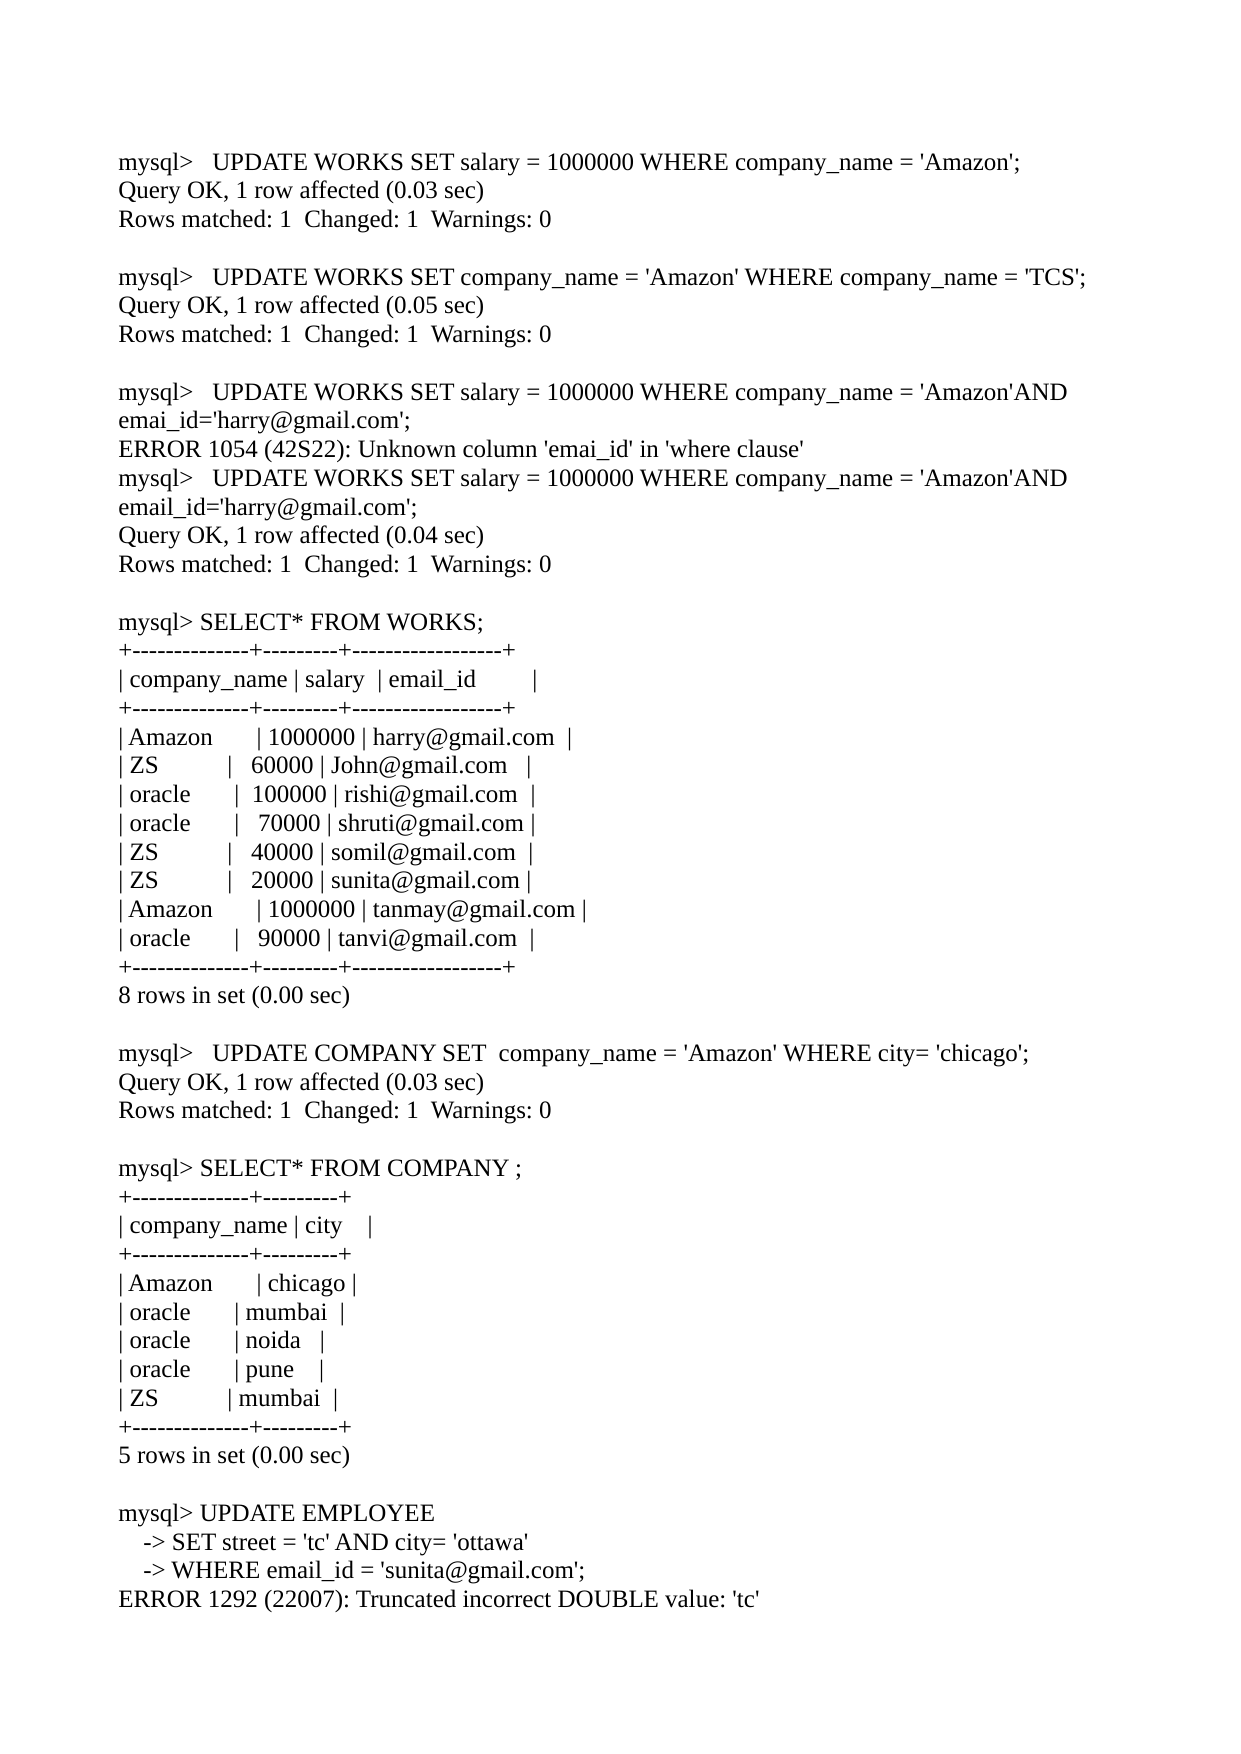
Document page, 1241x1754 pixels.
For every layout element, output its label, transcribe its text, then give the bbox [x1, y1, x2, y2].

text | company_name | city | [118, 1211, 1122, 1239]
text +--------------+---------+------------------+ [118, 636, 1122, 664]
text ERROR 1054 (42S22): Unknown column 'emai_id' in 'where clause' [118, 434, 1122, 463]
text 8 rows in set (0.00 sec) [118, 981, 1122, 1009]
text | ZS | mumbai | [118, 1383, 1122, 1412]
text Query OK, 1 row affected (0.04 sec) [118, 521, 1122, 549]
text mysql> SELECT* FROM WORKS; [118, 607, 1122, 636]
text | oracle | pune | [118, 1354, 1122, 1383]
text Rows matched: 1 Changed: 1 Warnings: 0 [118, 549, 1122, 578]
text | Amazon | 1000000 | harry@gmail.com | [118, 722, 1122, 751]
text | oracle | noida | [118, 1326, 1122, 1354]
text -> WHERE email_id = 'sunita@gmail.com'; [118, 1556, 1122, 1584]
text | oracle | 100000 | rishi@gmail.com | [118, 779, 1122, 808]
text mysql> UPDATE WORKS SET salary = 1000000 WHERE company_name = 'Amazon'AND email_id='harry@gmail.com'; [118, 463, 1122, 521]
text Query OK, 1 row affected (0.05 sec) [118, 291, 1122, 319]
text Rows matched: 1 Changed: 1 Warnings: 0 [118, 1096, 1122, 1124]
text mysql> UPDATE WORKS SET salary = 1000000 WHERE company_name = 'Amazon'AND emai_id='harry@gmail.com'; [118, 377, 1122, 434]
text ERROR 1292 (22007): Truncated incorrect DOUBLE value: 'tc' [118, 1584, 1122, 1613]
text | ZS | 20000 | sunita@gmail.com | [118, 866, 1122, 894]
text Rows matched: 1 Changed: 1 Warnings: 0 [118, 204, 1122, 233]
text +--------------+---------+ [118, 1239, 1122, 1268]
text Query OK, 1 row affected (0.03 sec) [118, 1067, 1122, 1096]
text +--------------+---------+ [118, 1412, 1122, 1441]
text mysql> UPDATE EMPLOYEE [118, 1498, 1122, 1527]
text | company_name | salary | email_id | [118, 664, 1122, 693]
text | oracle | 70000 | shruti@gmail.com | [118, 808, 1122, 837]
text | Amazon | 1000000 | tanmay@gmail.com | [118, 894, 1122, 923]
text +--------------+---------+------------------+ [118, 952, 1122, 981]
text -> SET street = 'tc' AND city= 'ottawa' [118, 1527, 1122, 1556]
text mysql> SELECT* FROM COMPANY ; [118, 1153, 1122, 1182]
text mysql> UPDATE COMPANY SET company_name = 'Amazon' WHERE city= 'chicago'; [118, 1038, 1122, 1067]
text Query OK, 1 row affected (0.03 sec) [118, 176, 1122, 204]
text mysql> UPDATE WORKS SET salary = 1000000 WHERE company_name = 'Amazon'; [118, 147, 1122, 176]
text +--------------+---------+------------------+ [118, 693, 1122, 722]
text +--------------+---------+ [118, 1182, 1122, 1211]
text 5 rows in set (0.00 sec) [118, 1441, 1122, 1469]
text | oracle | 90000 | tanvi@gmail.com | [118, 923, 1122, 952]
text | ZS | 60000 | John@gmail.com | [118, 751, 1122, 779]
text | ZS | 40000 | somil@gmail.com | [118, 837, 1122, 866]
text mysql> UPDATE WORKS SET company_name = 'Amazon' WHERE company_name = 'TCS'; [118, 262, 1122, 291]
text | oracle | mumbai | [118, 1297, 1122, 1326]
text | Amazon | chicago | [118, 1268, 1122, 1297]
text Rows matched: 1 Changed: 1 Warnings: 0 [118, 319, 1122, 348]
